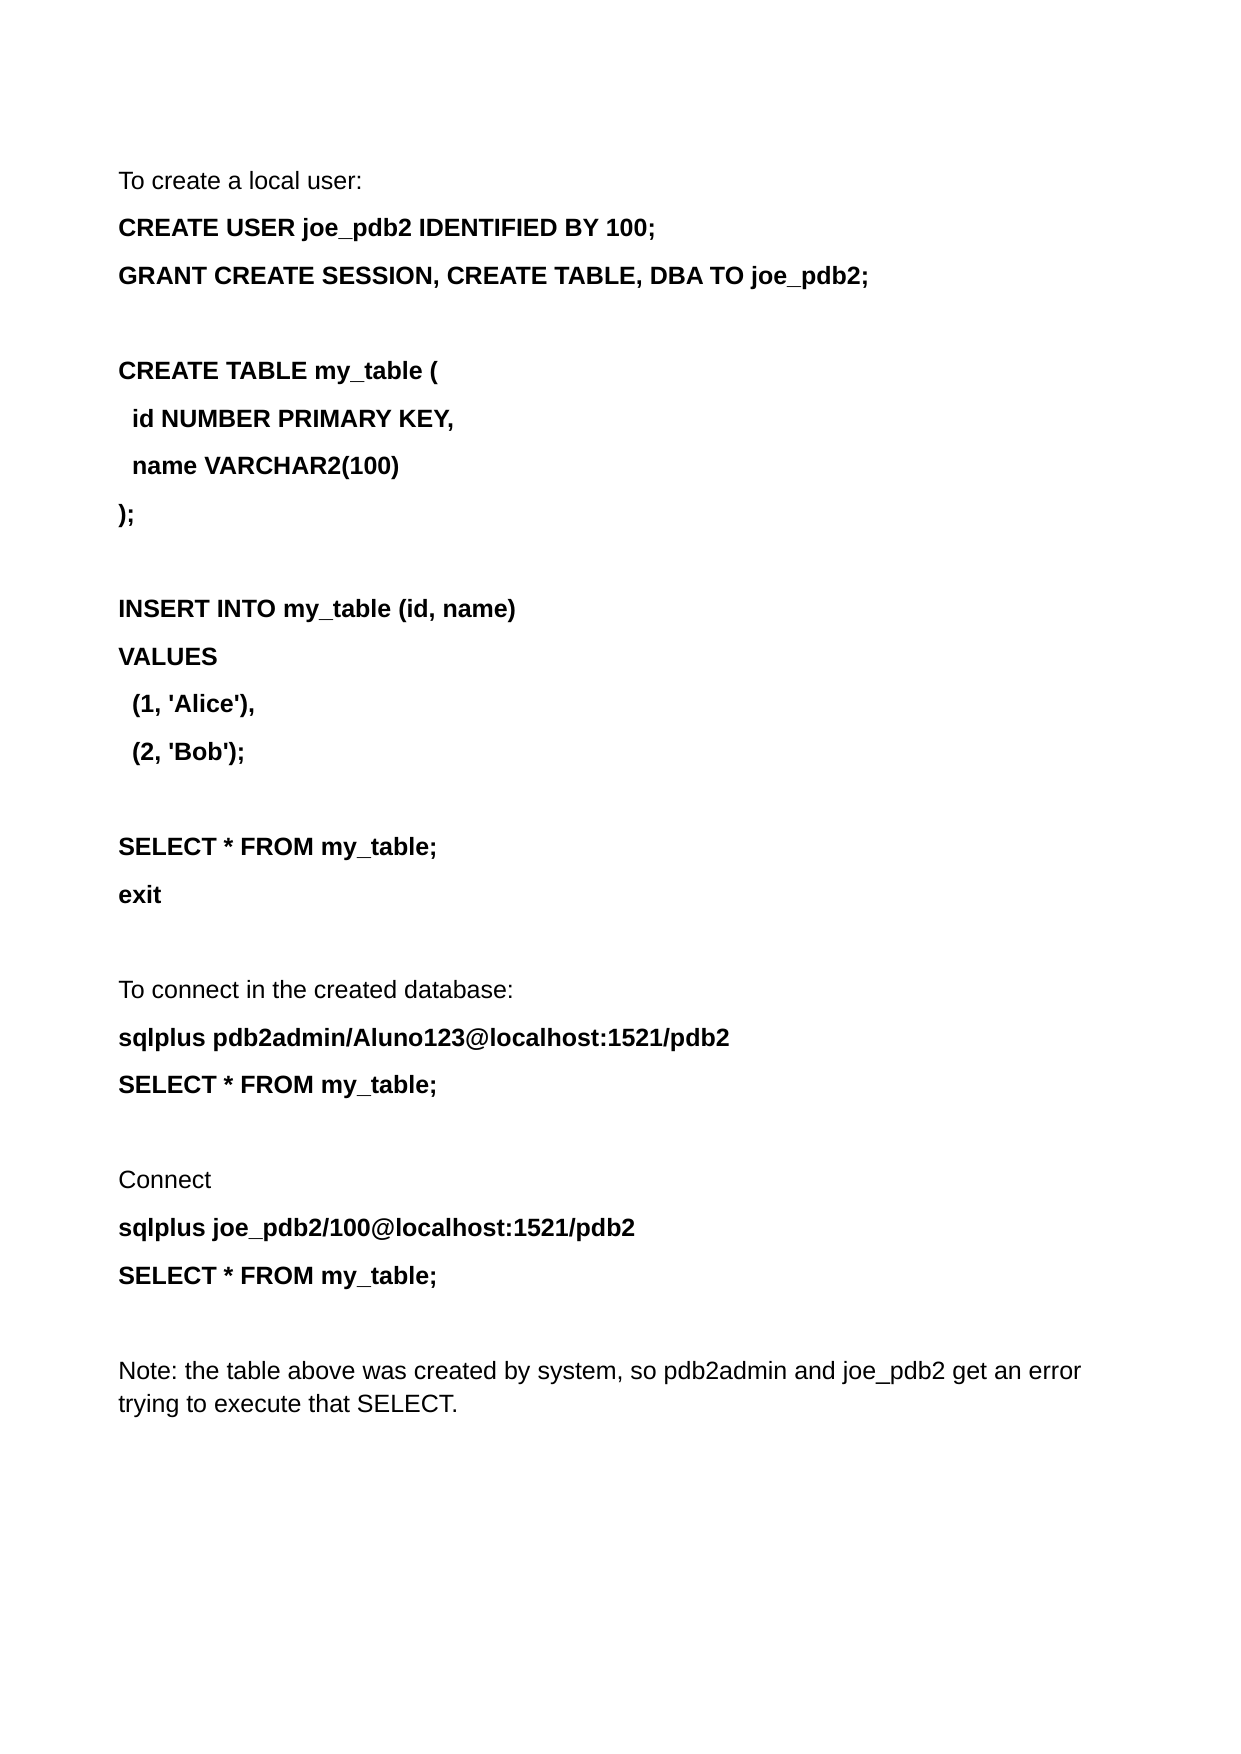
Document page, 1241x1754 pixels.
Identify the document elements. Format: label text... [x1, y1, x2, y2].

text id NUMBER PRIMARY KEY, [118, 404, 1122, 432]
text Note: the table above was created by system, so pdb2admin and joe_pdb2 get an error trying to execute that SELECT. [118, 1356, 1122, 1418]
text CREATE TABLE my_table ( [118, 356, 1122, 385]
text name VARCHAR2(100) [118, 451, 1122, 480]
text ); [118, 499, 1122, 528]
text SELECT * FROM my_table; [118, 1070, 1122, 1099]
text (2, 'Bob'); [118, 737, 1122, 766]
text GRANT CREATE SESSION, CREATE TABLE, DBA TO joe_pdb2; [118, 261, 1122, 290]
text SELECT * FROM my_table; [118, 1261, 1122, 1289]
text To connect in the created database: [118, 975, 1122, 1004]
text INSERT INTO my_table (id, name) [118, 594, 1122, 623]
text sqlplus pdb2admin/Aluno123@localhost:1521/pdb2 [118, 1023, 1122, 1051]
text SELECT * FROM my_table; [118, 832, 1122, 861]
text Connect [118, 1165, 1122, 1194]
text CREATE USER joe_pdb2 IDENTIFIED BY 100; [118, 213, 1122, 242]
text exit [118, 880, 1122, 908]
text VALUES [118, 642, 1122, 671]
text To create a local user: [118, 166, 1122, 194]
text sqlplus joe_pdb2/100@localhost:1521/pdb2 [118, 1213, 1122, 1242]
text (1, 'Alice'), [118, 689, 1122, 718]
